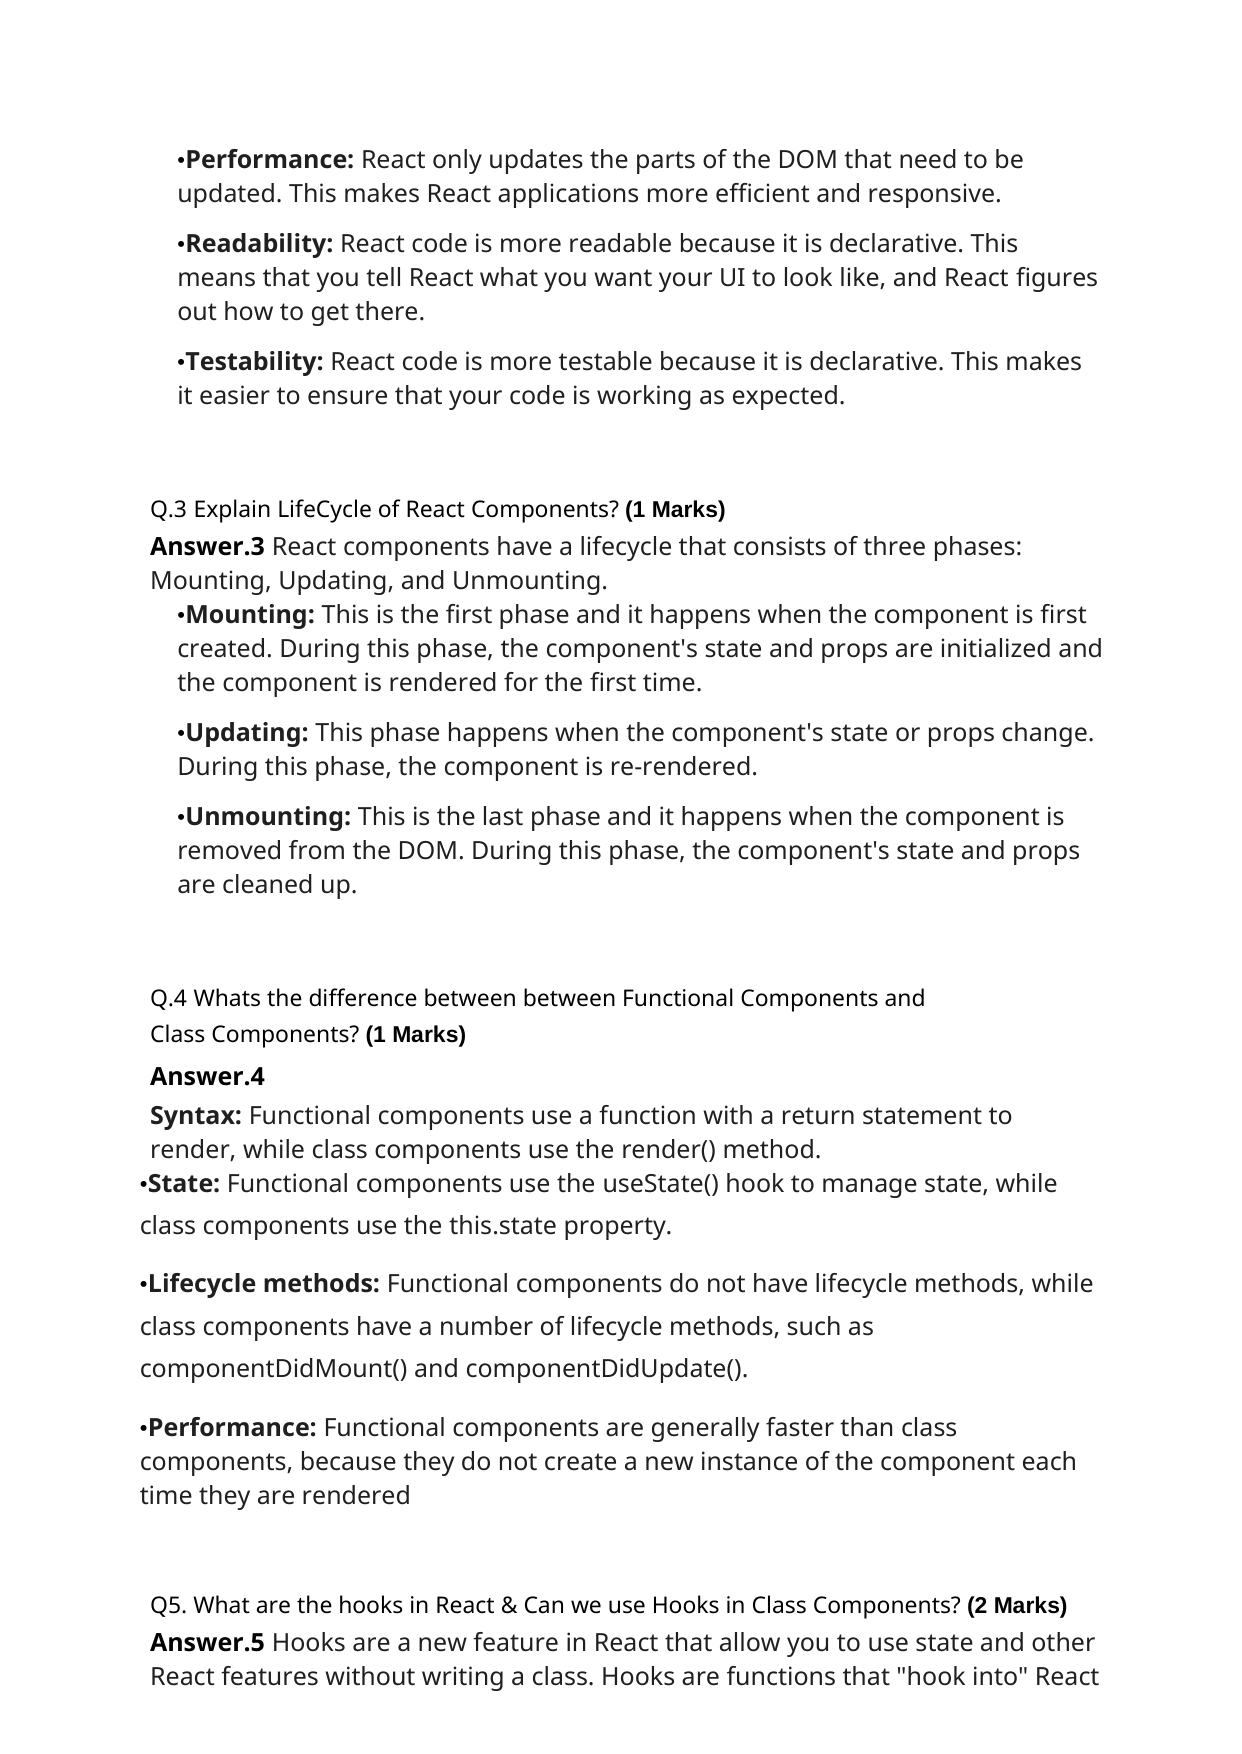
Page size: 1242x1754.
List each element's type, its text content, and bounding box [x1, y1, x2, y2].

list Answer.5 Hooks are a new feature in React that allow you to use state and other React features without writing a class. Hooks are functions that "hook into" React [150, 1625, 1104, 1693]
list Unmounting: This is the last phase and it happens when the component is removed from the DOM. During this phase, the component's state and props are cleaned up. [139, 798, 1104, 901]
list Syntax: Functional components use a function with a return statement to render, while class components use the render() method. [150, 1097, 1104, 1166]
list Updating: This phase happens when the component's state or props change. During this phase, the component is re-rendered. [139, 714, 1104, 783]
list Answer.4 [150, 1058, 1104, 1092]
list Performance: React only updates the parts of the DOM that need to be updated. This makes React applications more efficient and responsive. [139, 142, 1104, 210]
list Lifecycle methods: Functional components do not have lifecycle methods, while class components have a number of lifecycle methods, such as componentDidMount() and componentDidUpdate(). [139, 1266, 1104, 1385]
list State: Functional components use the useState() hook to manage state, while class components use the this.state property. [139, 1166, 1104, 1242]
text Answer.3 React components have a lifecycle that consists of three phases: Mounting, Updating, and Unmounting. [150, 529, 1104, 597]
list Mounting: This is the first phase and it happens when the component is first created. During this phase, the component's state and props are initialized and the component is rendered for the first time. [139, 597, 1104, 699]
list Explain LifeCycle of React Components? (1 Marks) [150, 492, 1104, 524]
list Performance: Functional components are generally faster than class components, because they do not create a new instance of the component each time they are rendered [139, 1409, 1104, 1511]
list Whats the difference between between Functional Components and Class Components? (1 Marks) [150, 982, 945, 1049]
list Readability: React code is more readable because it is declarative. This means that you tell React what you want your UI to look like, and React figures out how to get there. [139, 225, 1104, 328]
list Testability: React code is more testable because it is declarative. This makes it easier to ensure that your code is working as expected. [139, 343, 1104, 411]
list Q5. What are the hooks in React & Can we use Hooks in Class Components? (2 Marks) [150, 1588, 1104, 1620]
